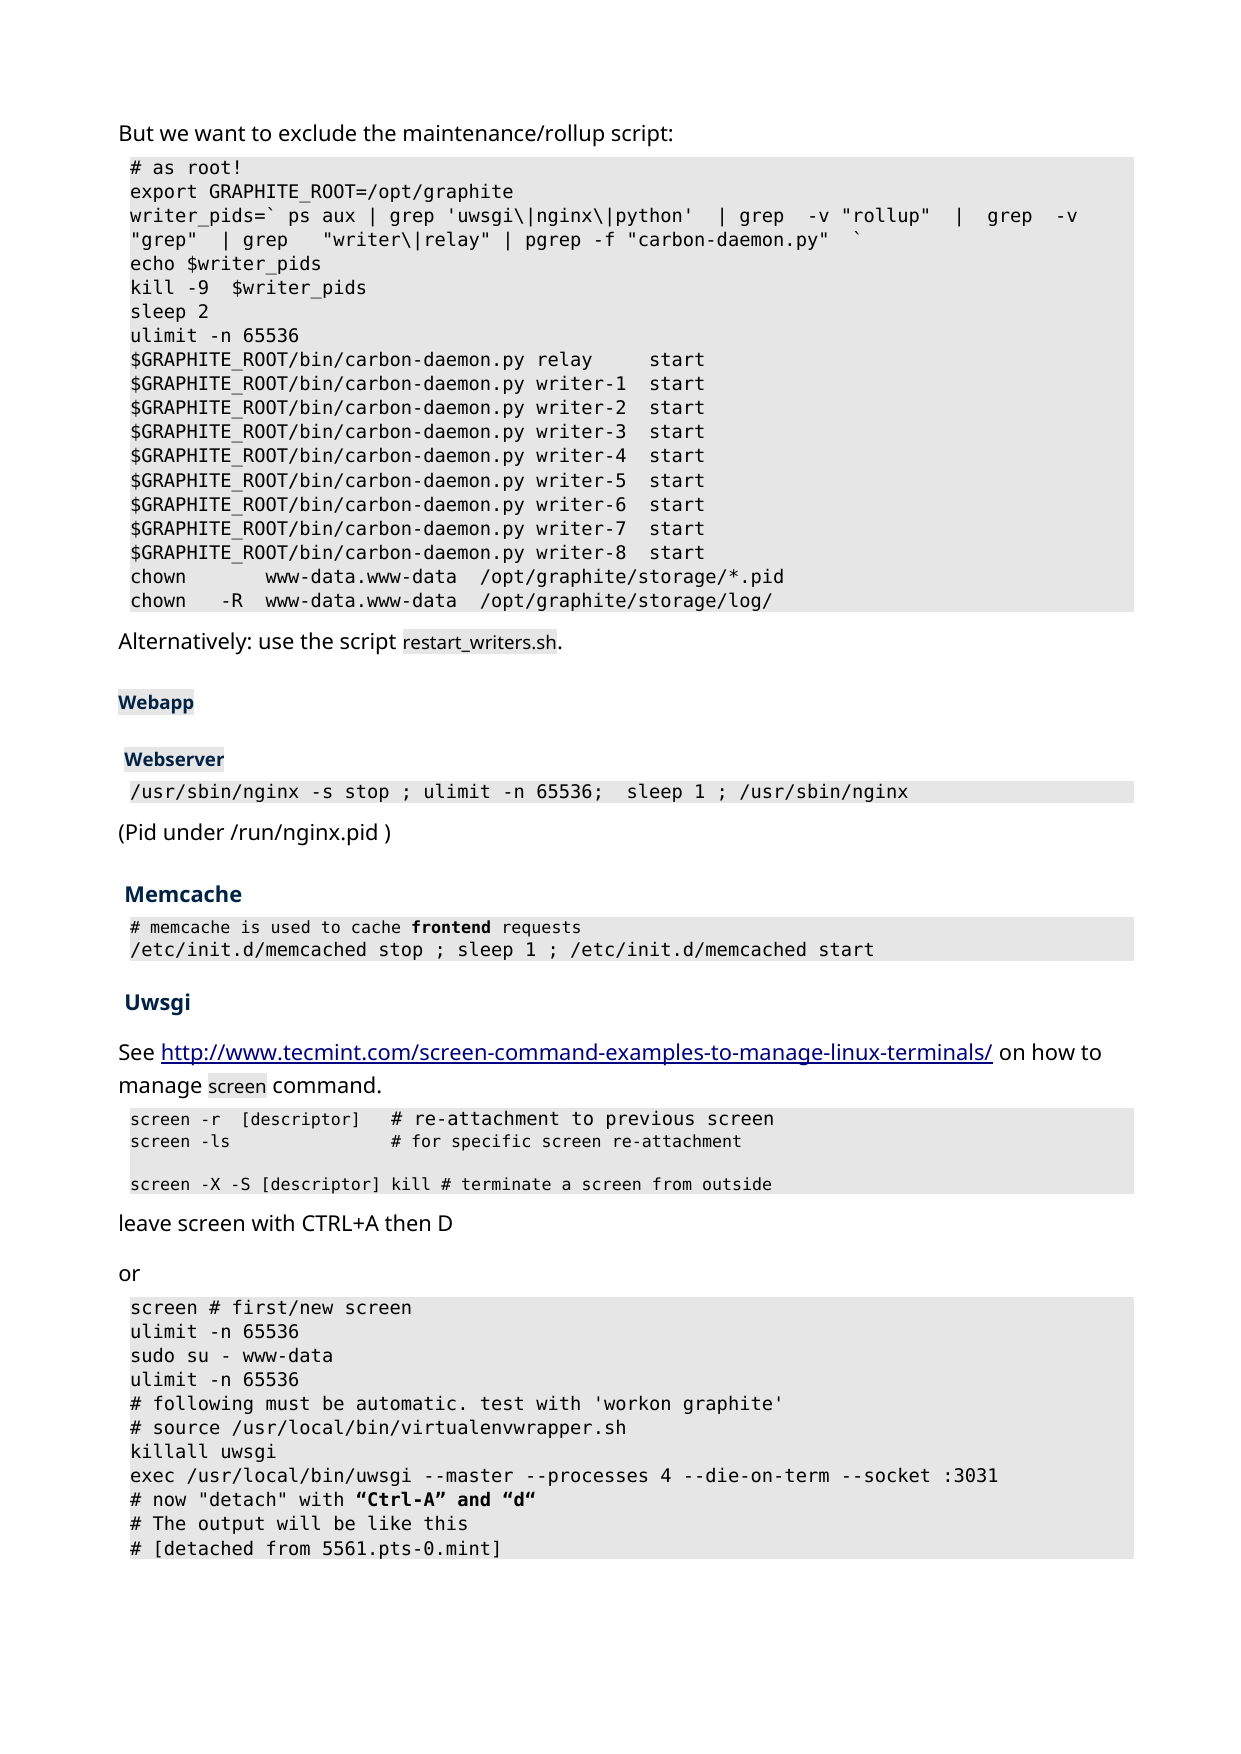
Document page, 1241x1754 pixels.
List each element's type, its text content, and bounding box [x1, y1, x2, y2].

text /etc/init.d/memcached stop ; sleep 1 ; /etc/init.d/memcached start [875, 939, 1134, 961]
text ulimit -n 65536 [299, 325, 1134, 347]
text $GRAPHITE_ROOT/bin/carbon-daemon.py writer-1 start [705, 373, 1134, 395]
text But we want to exclude the maintenance/rollup script: [118, 118, 1134, 148]
text sudo su - www-data [333, 1345, 1134, 1367]
text # memcache is used to cache frontend requests [130, 917, 1134, 937]
text echo $writer_pids [322, 253, 1134, 275]
text screen -ls # for specific screen re-attachment [130, 1132, 1134, 1152]
text export GRAPHITE_ROOT=/opt/graphite [513, 181, 1134, 203]
text $GRAPHITE_ROOT/bin/carbon-daemon.py writer-6 start [705, 494, 1134, 516]
subtitle Uwsgi [124, 986, 1134, 1016]
text writer_pids=` ps aux | grep 'uwsgi\|nginx\|python' | grep -v "rollup" | grep -v "grep" | grep "writer\|relay" | pgrep -f "carbon-daemon.py" ` [130, 205, 1134, 251]
text kill -9 $writer_pids [367, 277, 1134, 299]
subtitle Memcache [124, 879, 1134, 909]
text killall uwsgi [277, 1441, 1134, 1463]
text /usr/sbin/nginx -s stop ; ulimit -n 65536; sleep 1 ; /usr/sbin/nginx [908, 781, 1134, 803]
text ulimit -n 65536 [299, 1321, 1134, 1343]
text # The output will be like this [130, 1513, 1134, 1535]
text # [detached from 5561.pts-0.mint] [130, 1537, 1134, 1559]
text (Pid under /run/nginx.pid ) [118, 817, 1134, 846]
text # source /usr/local/bin/virtualenvwrapper.sh [649, 1417, 1134, 1439]
text $GRAPHITE_ROOT/bin/carbon-daemon.py writer-8 start [705, 542, 1134, 564]
text $GRAPHITE_ROOT/bin/carbon-daemon.py writer-7 start [705, 518, 1134, 539]
text $GRAPHITE_ROOT/bin/carbon-daemon.py writer-3 start [705, 421, 1134, 443]
text leave screen with CTRL+A then D [118, 1208, 1134, 1238]
text exec /usr/local/bin/uwsgi --master --processes 4 --die-on-term --socket :3031 [1010, 1465, 1134, 1487]
text $GRAPHITE_ROOT/bin/carbon-daemon.py writer-2 start [130, 397, 1134, 419]
text $GRAPHITE_ROOT/bin/carbon-daemon.py relay start [705, 349, 1134, 371]
text screen -r [descriptor] # re-attachment to previous screen [786, 1108, 1134, 1130]
text # following must be automatic. test with 'workon graphite' [784, 1393, 1134, 1415]
text See http://www.tecmint.com/screen-command-examples-to-manage-linux-terminals/ on how to manage screen command. [118, 1037, 1134, 1099]
text screen # first/new screen [423, 1297, 1134, 1319]
text sleep 2 [209, 301, 1134, 323]
subtitle Webserver [224, 747, 1134, 772]
subtitle Webapp [194, 689, 1134, 715]
text or [118, 1258, 1134, 1288]
text chown -R www-data.www-data /opt/graphite/storage/log/ [773, 590, 1134, 612]
text screen -r [descriptor] # re-attachment to previous screen [130, 1108, 391, 1130]
text chown www-data.www-data /opt/graphite/storage/*.pid [784, 566, 1134, 588]
text $GRAPHITE_ROOT/bin/carbon-daemon.py writer-4 start [705, 446, 1134, 467]
text # as root! [243, 157, 1134, 179]
text screen -X -S [descriptor] kill # terminate a screen from outside [130, 1175, 1134, 1194]
text $GRAPHITE_ROOT/bin/carbon-daemon.py writer-5 start [130, 469, 1134, 491]
text # now "detach" with “Ctrl-A” and “d“ [547, 1489, 1134, 1511]
text ulimit -n 65536 [299, 1369, 1134, 1391]
text Alternatively: use the script restart_writers.sh. [118, 626, 1134, 656]
